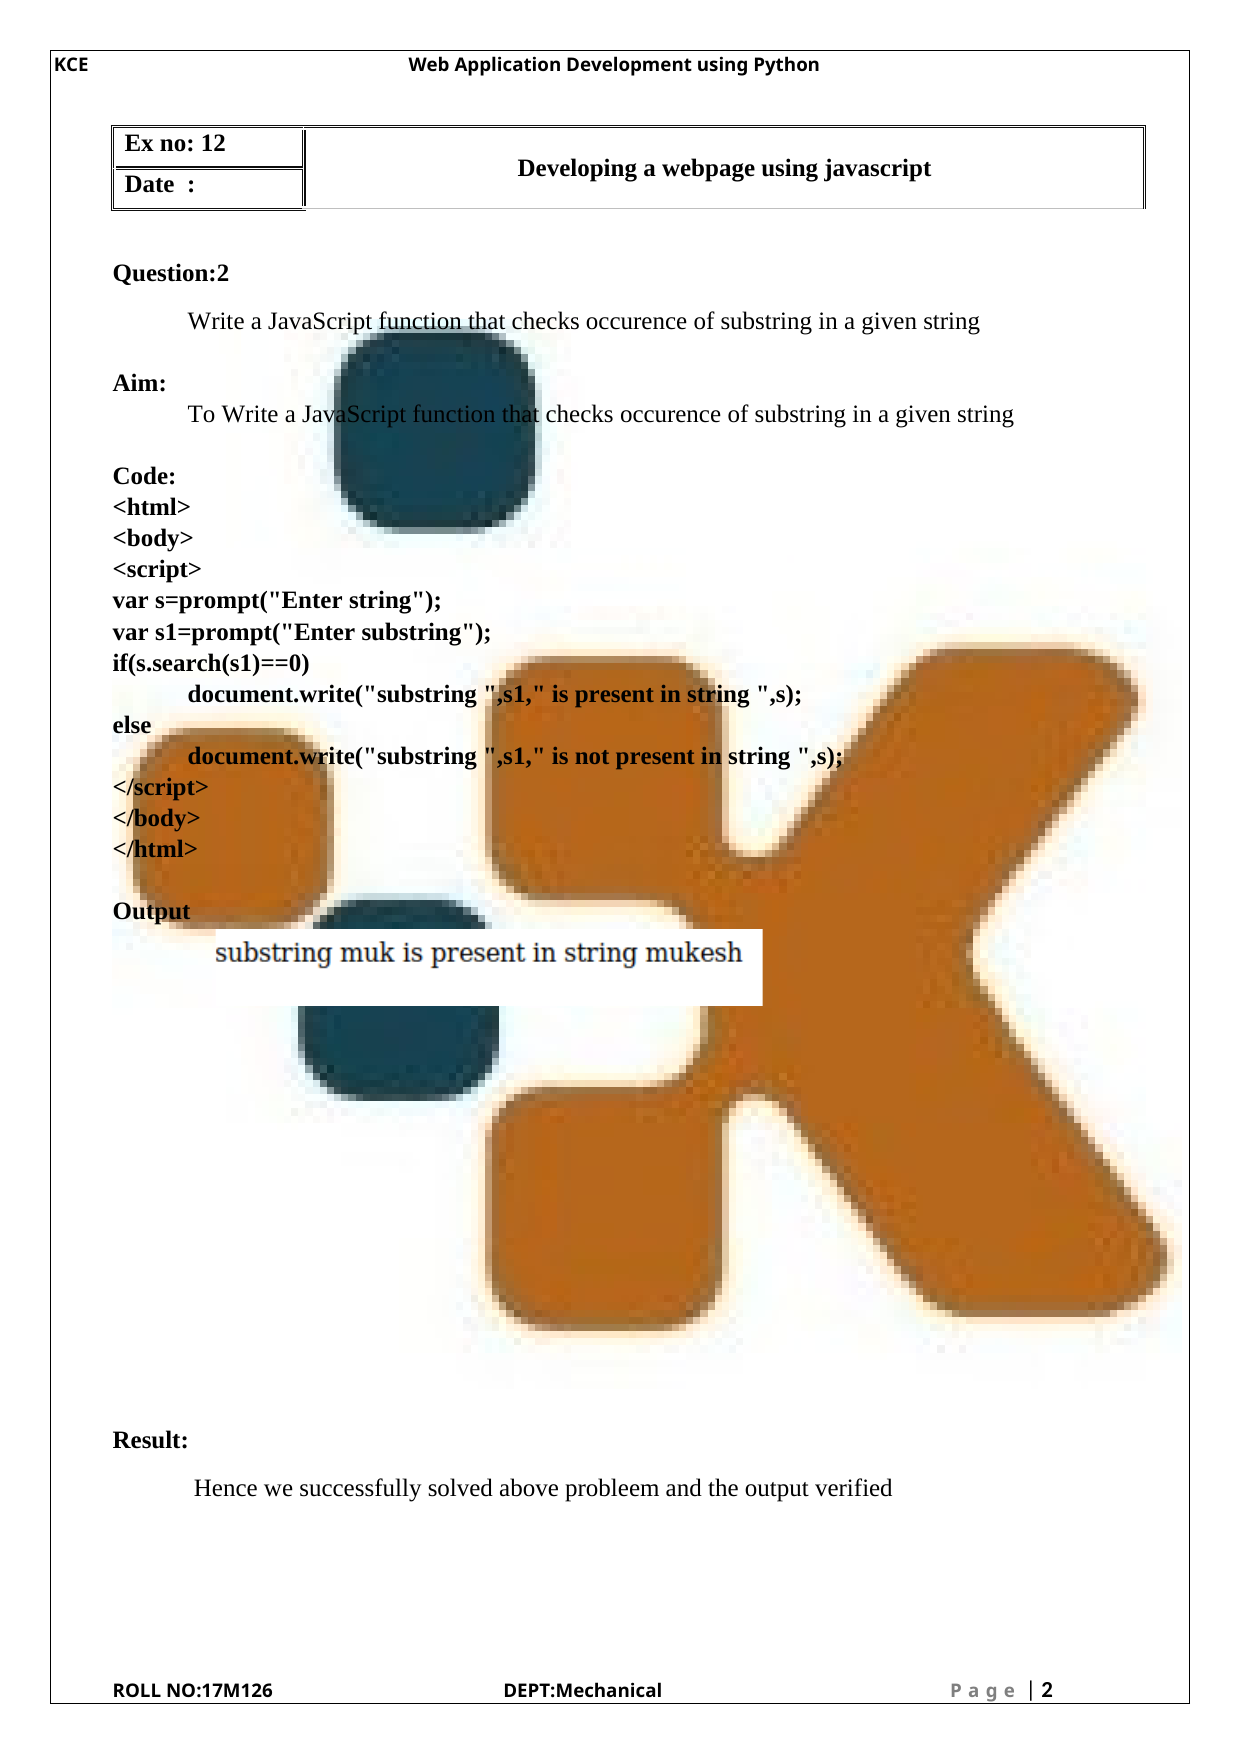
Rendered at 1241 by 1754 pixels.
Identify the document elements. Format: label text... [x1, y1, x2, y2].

text Question:2 [112, 258, 1181, 287]
text document.write("substring ",s1," is present in string ",s); [112, 679, 1181, 707]
text Write a JavaScript function that checks occurence of substring in a given string [112, 306, 1181, 335]
text Output [112, 896, 1181, 925]
text </html> [112, 834, 1181, 863]
text Aim: [112, 368, 1181, 397]
text else [112, 710, 1181, 738]
text Result: [112, 1426, 1181, 1454]
text </body> [112, 803, 1181, 832]
text if(s.search(s1)==0) [112, 648, 1181, 676]
text Hence we successfully solved above probleem and the output verified [112, 1473, 1181, 1502]
text <body> [112, 523, 1181, 552]
picture [112, 319, 1182, 1389]
text To Write a JavaScript function that checks occurence of substring in a given string [112, 399, 1181, 428]
text Code: [112, 461, 1181, 490]
text var s1=prompt("Enter substring"); [112, 617, 1181, 645]
text <script> [112, 554, 1181, 583]
text document.write("substring ",s1," is not present in string ",s); [112, 741, 1181, 769]
text var s=prompt("Enter string"); [112, 586, 1181, 614]
text </script> [112, 772, 1181, 801]
table_header Ex no: 12 [113, 126, 304, 166]
table_header Developing a webpage using javascript [304, 128, 1143, 208]
table_cell Date : [114, 166, 304, 208]
text <html> [112, 492, 1181, 521]
